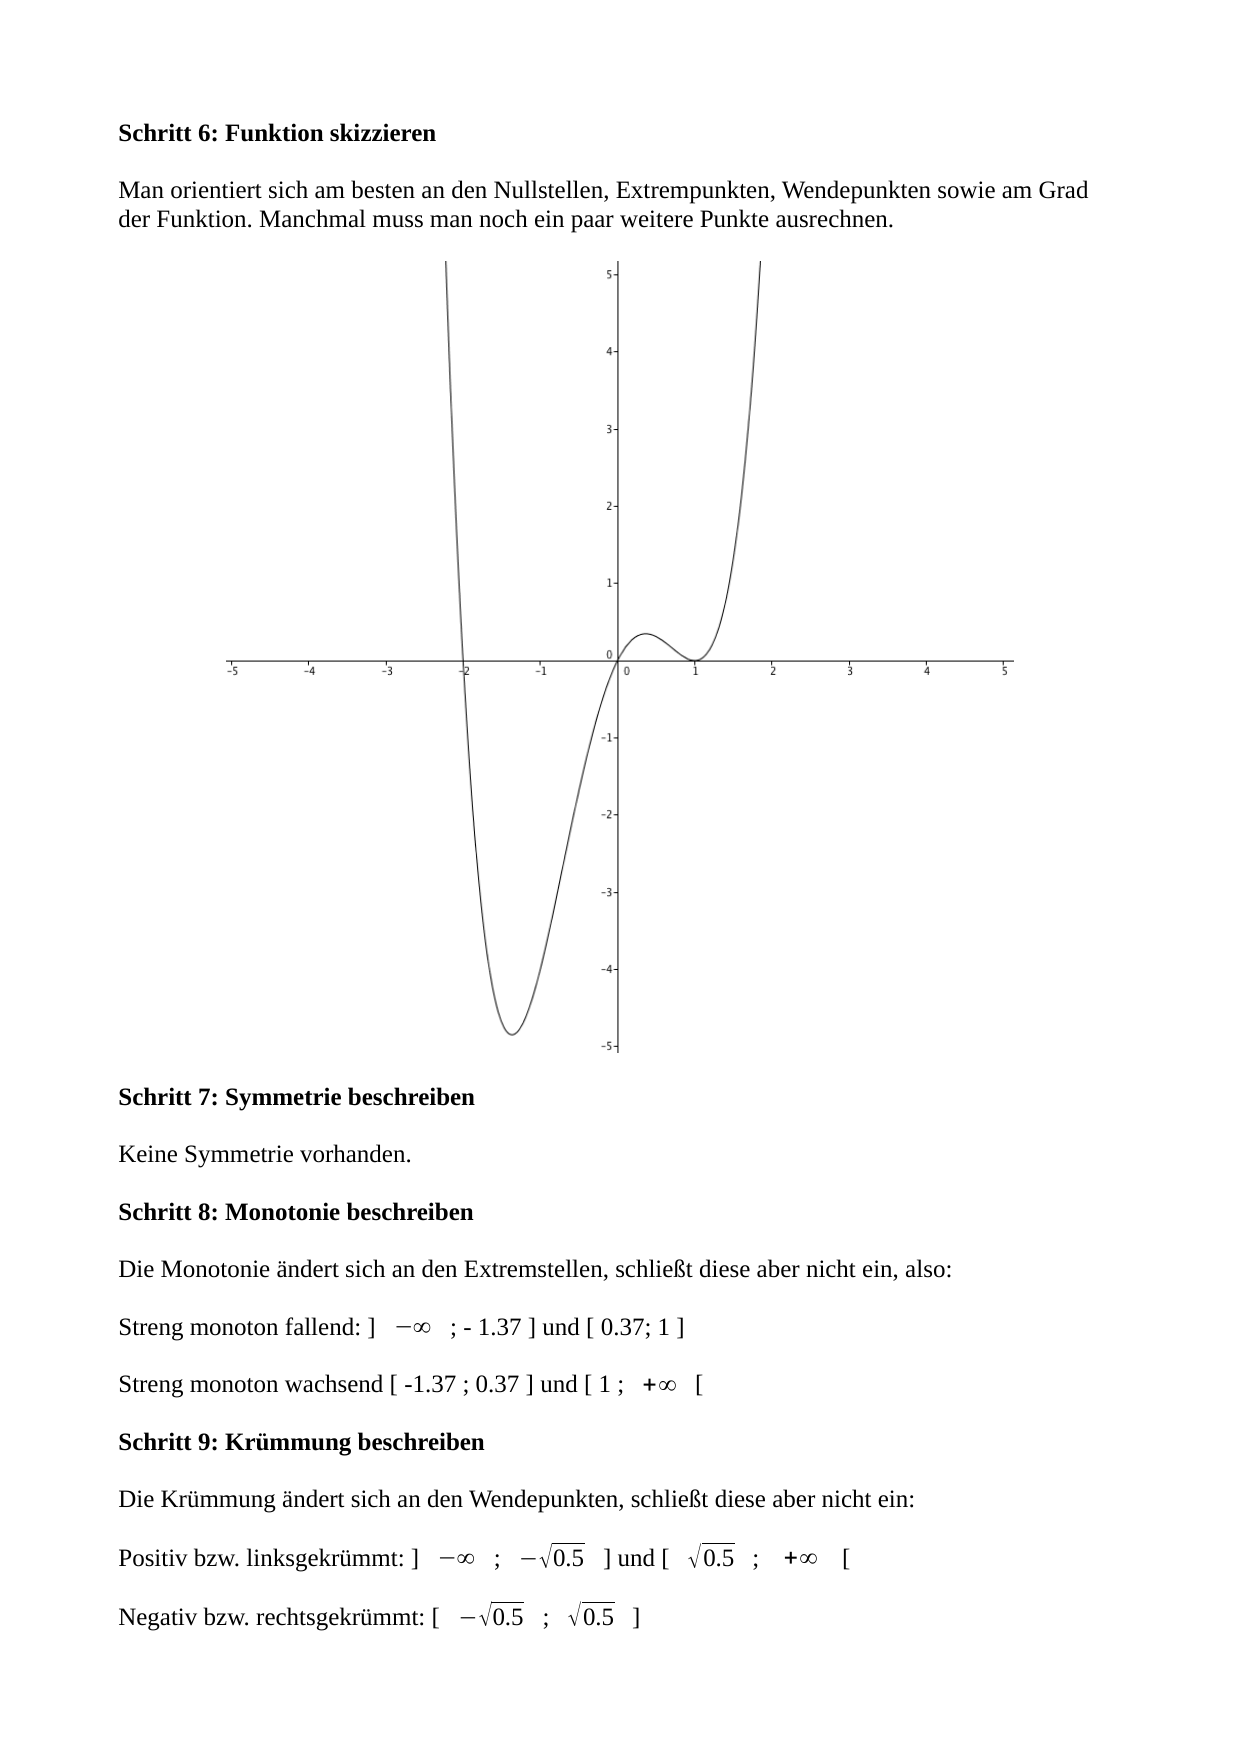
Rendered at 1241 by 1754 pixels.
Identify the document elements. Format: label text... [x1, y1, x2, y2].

text Schritt 6: Funktion skizzieren [118, 118, 1122, 147]
text Streng monoton fallend: ]; - 1.37 ] und [ 0.37; 1 ] [118, 1312, 1122, 1341]
text Schritt 7: Symmetrie beschreiben [118, 1082, 1122, 1111]
text Negativ bzw. rechtsgekrümmt: [;] [118, 1600, 1122, 1630]
text Positiv bzw. linksgekrümmt: ];] und [; [ [118, 1542, 1122, 1572]
picture [226, 261, 1014, 1053]
text Keine Symmetrie vorhanden. [118, 1139, 1122, 1168]
text Schritt 9: Krümmung beschreiben [118, 1427, 1122, 1456]
text Streng monoton wachsend [ -1.37 ; 0.37 ] und [ 1 ;[ [118, 1369, 1122, 1398]
text Schritt 8: Monotonie beschreiben [118, 1197, 1122, 1226]
text Man orientiert sich am besten an den Nullstellen, Extrempunkten, Wendepunkten sowie am Grad der Funktion. Manchmal muss man noch ein paar weitere Punkte ausrechnen. [118, 176, 1122, 233]
text Die Monotonie ändert sich an den Extremstellen, schließt diese aber nicht ein, also: [118, 1254, 1122, 1283]
text Die Krümmung ändert sich an den Wendepunkten, schließt diese aber nicht ein: [118, 1484, 1122, 1513]
